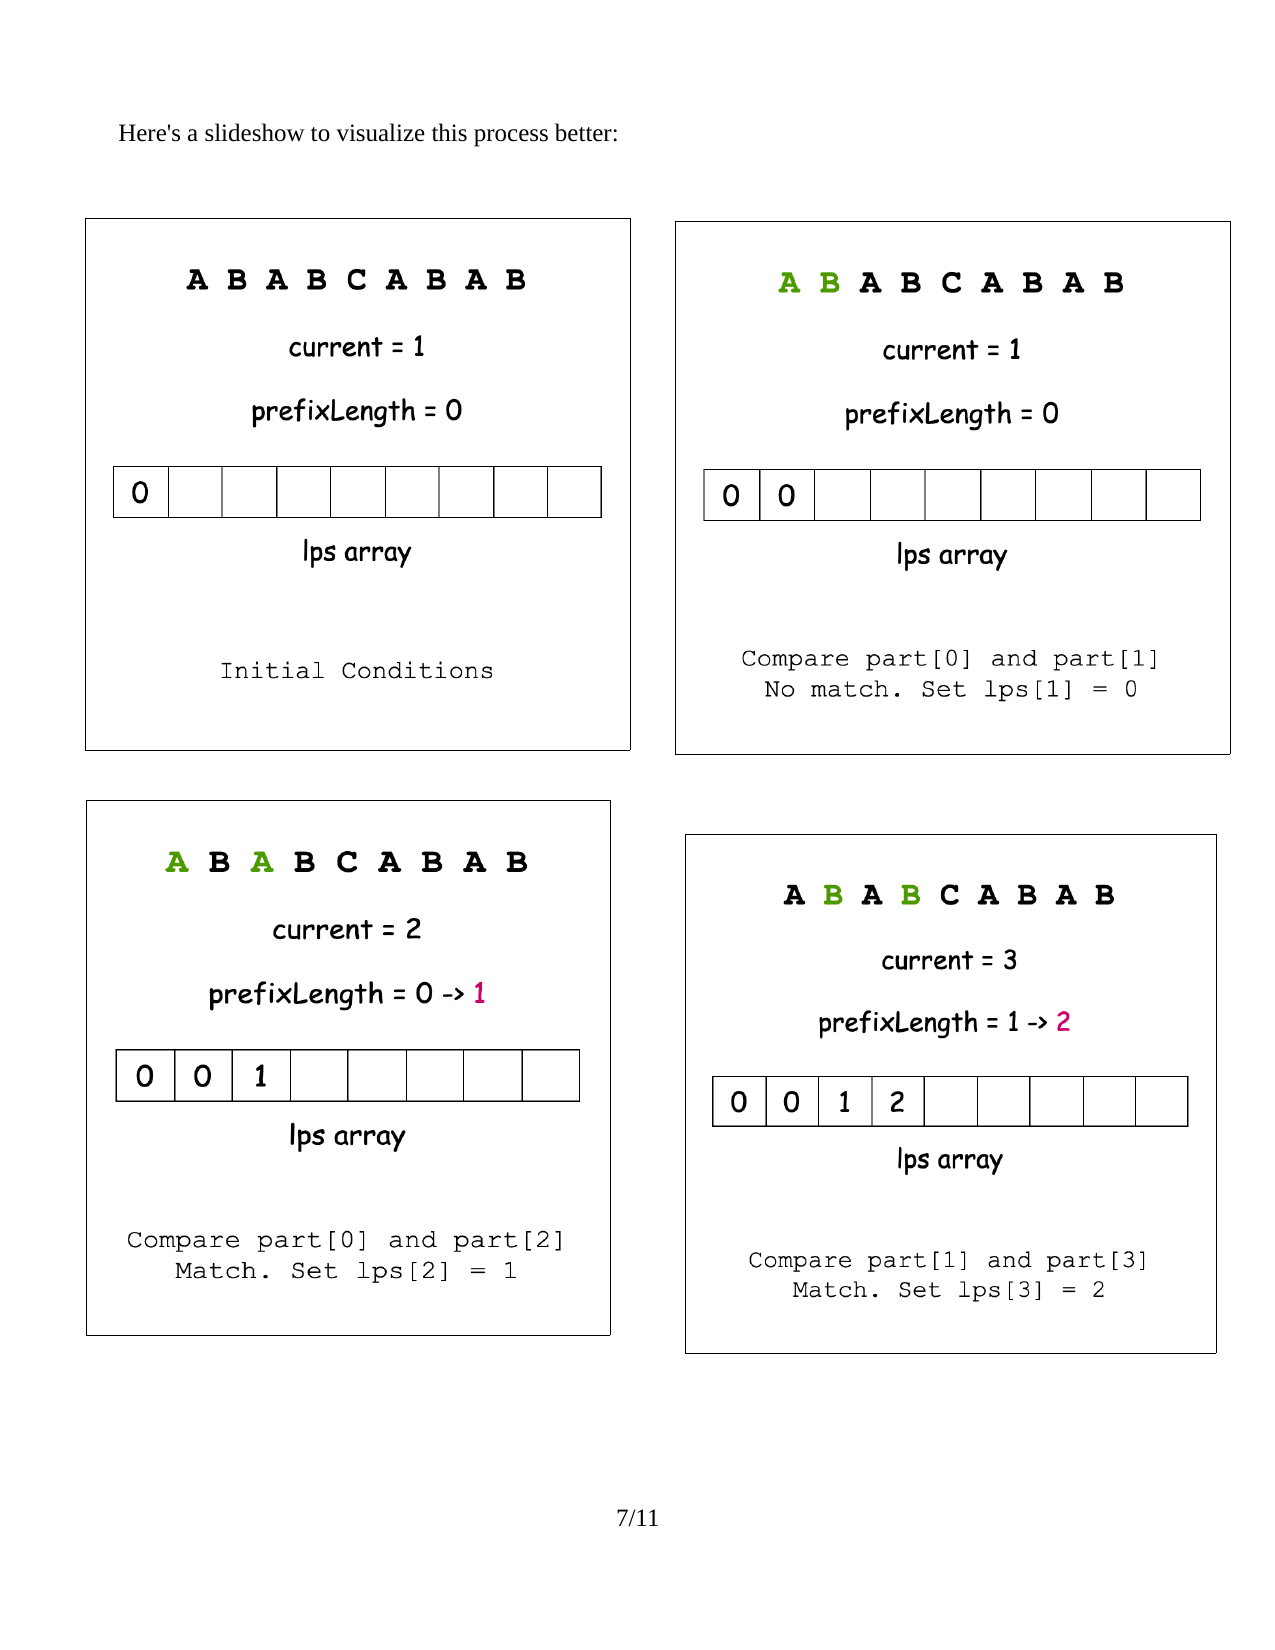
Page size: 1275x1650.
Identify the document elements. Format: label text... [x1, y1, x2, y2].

picture [677, 224, 1227, 751]
picture [87, 221, 627, 748]
text Here's a slideshow to visualize this process better: [118, 118, 1157, 147]
picture [687, 837, 1213, 1350]
picture [88, 803, 607, 1333]
